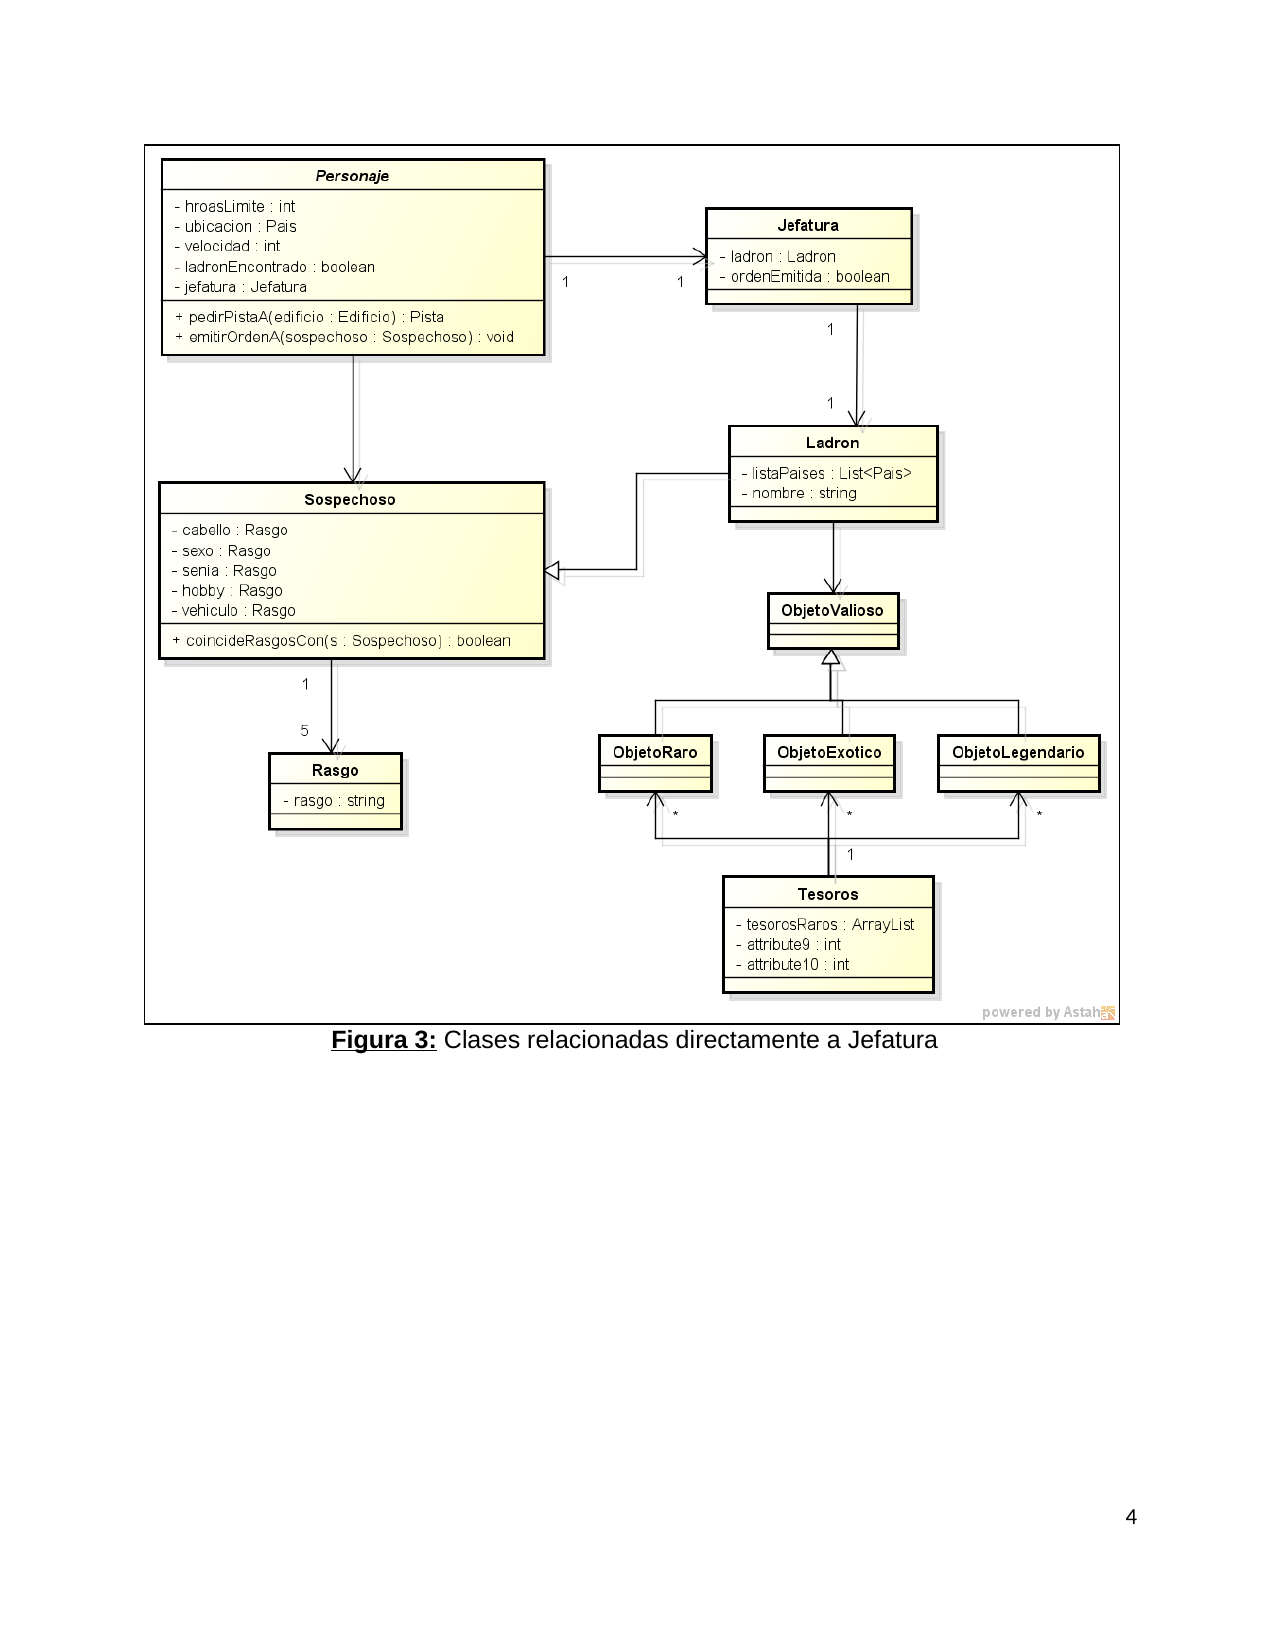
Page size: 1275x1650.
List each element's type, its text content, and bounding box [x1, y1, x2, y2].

text Figura 3: Clases relacionadas directamente a Jefatura [133, 142, 1137, 1054]
